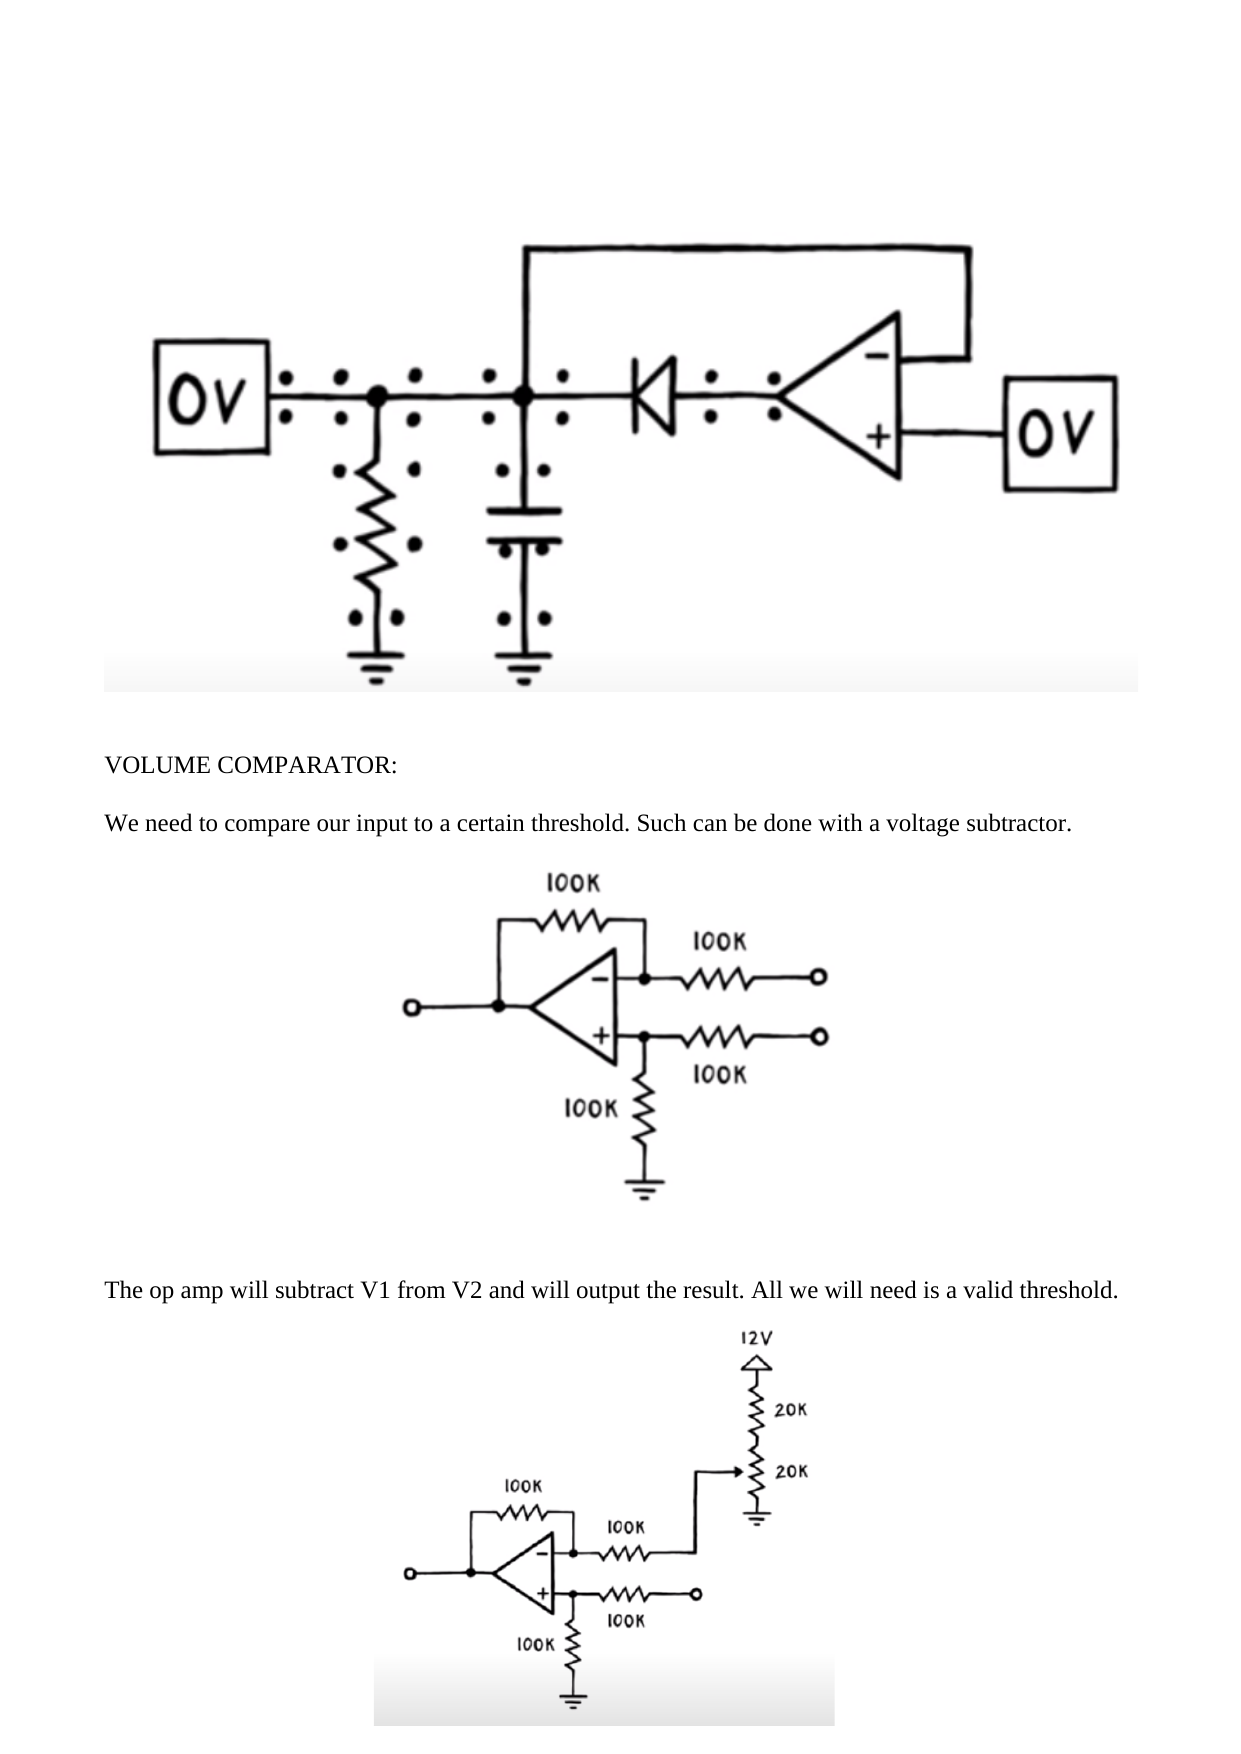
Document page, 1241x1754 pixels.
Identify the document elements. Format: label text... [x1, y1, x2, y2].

picture [104, 222, 1139, 692]
text VOLUME COMPARATOR: [104, 750, 1138, 779]
picture [373, 1322, 835, 1726]
text The op amp will subtract V1 from V2 and will output the result. All we will need is a valid threshold. [104, 1275, 1138, 1304]
picture [375, 837, 868, 1241]
text We need to compare our input to a certain threshold. Such can be done with a voltage subtractor. [104, 808, 1138, 837]
